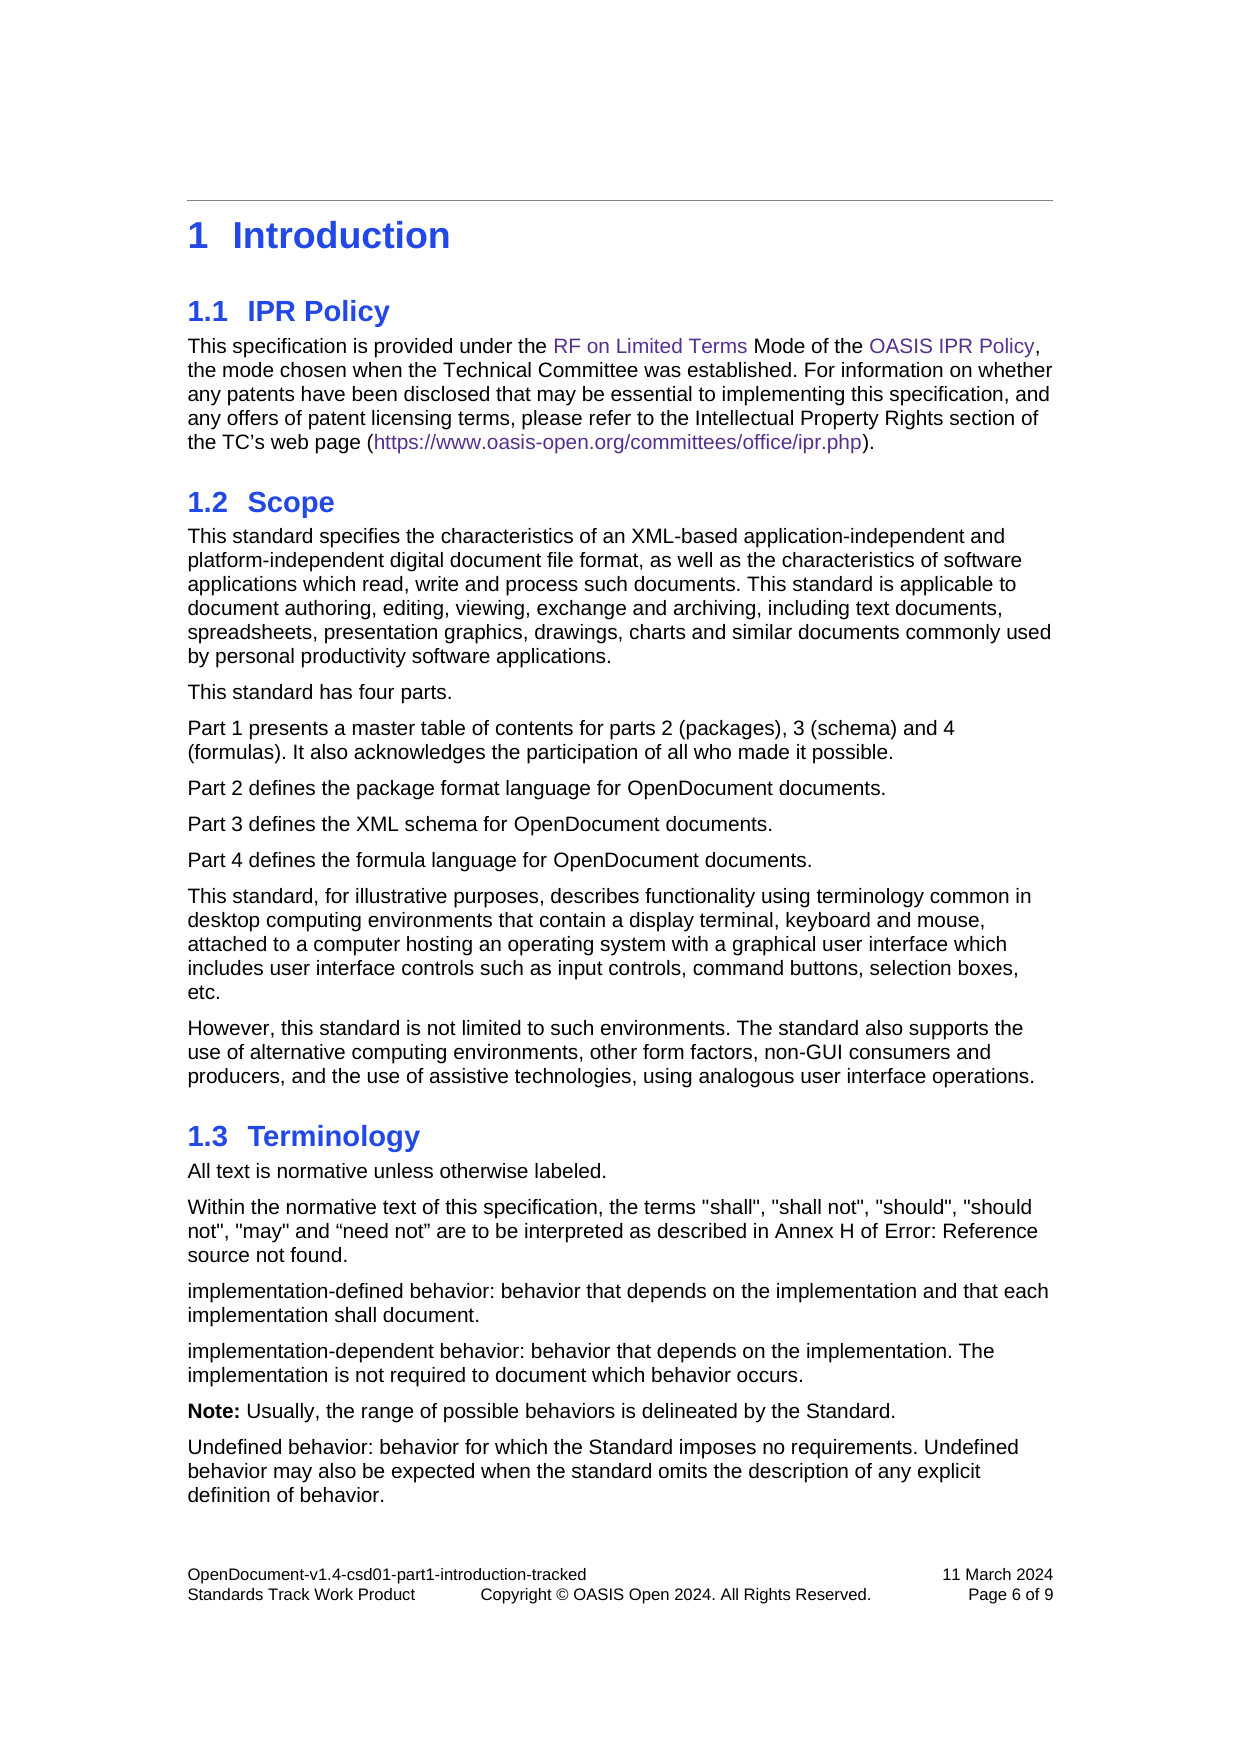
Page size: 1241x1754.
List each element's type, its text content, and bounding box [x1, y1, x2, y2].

text Part 4 defines the formula language for OpenDocument documents. [187, 848, 1053, 872]
text Part 3 defines the XML schema for OpenDocument documents. [187, 812, 1053, 836]
text This standard, for illustrative purposes, describes functionality using terminology common in desktop computing environments that contain a display terminal, keyboard and mouse, attached to a computer hosting an operating system with a graphical user interface which includes user interface controls such as input controls, command buttons, selection boxes, etc. [187, 884, 1053, 1004]
text implementation-dependent behavior: behavior that depends on the implementation. The implementation is not required to document which behavior occurs. [187, 1338, 1053, 1386]
subtitle IPR Policy [187, 294, 1053, 328]
text However, this standard is not limited to such environments. The standard also supports the use of alternative computing environments, other form factors, non-GUI consumers and producers, and the use of assistive technologies, using analogous user interface operations. [187, 1016, 1053, 1088]
subtitle Scope [187, 484, 1053, 518]
text This standard specifies the characteristics of an XML-based application-independent and platform-independent digital document file format, as well as the characteristics of software applications which read, write and process such documents. This standard is applicable to document authoring, editing, viewing, exchange and archiving, including text documents, spreadsheets, presentation graphics, drawings, charts and similar documents commonly used by personal productivity software applications. [187, 524, 1053, 668]
text Within the normative text of this specification, the terms "shall", "shall not", "should", "should not", "may" and “need not” are to be interpreted as described in Annex H of Error: Reference source not found. [187, 1194, 1053, 1266]
text implementation-defined behavior: behavior that depends on the implementation and that each implementation shall document. [187, 1278, 1053, 1326]
text This specification is provided under the RF on Limited Terms Mode of the OASIS IPR Policy, the mode chosen when the Technical Committee was established. For information on whether any patents have been disclosed that may be essential to implementing this specification, and any offers of patent licensing terms, please refer to the Intellectual Property Rights section of the TC’s web page (https://www.oasis-open.org/committees/office/ipr.php). [187, 334, 1053, 453]
text Undefined behavior: behavior for which the Standard imposes no requirements. Undefined behavior may also be expected when the standard omits the description of any explicit definition of behavior. [187, 1434, 1053, 1506]
subtitle Introduction [187, 201, 1053, 257]
text Part 1 presents a master table of contents for parts 2 (packages), 3 (schema) and 4 (formulas). It also acknowledges the participation of all who made it possible. [187, 716, 1053, 764]
text All text is normative unless otherwise labeled. [187, 1158, 1053, 1182]
text This standard has four parts. [187, 680, 1053, 704]
text Note: Usually, the range of possible behaviors is delineated by the Standard. [187, 1398, 1053, 1422]
text Part 2 defines the package format language for OpenDocument documents. [187, 776, 1053, 800]
subtitle Terminology [187, 1119, 1053, 1152]
